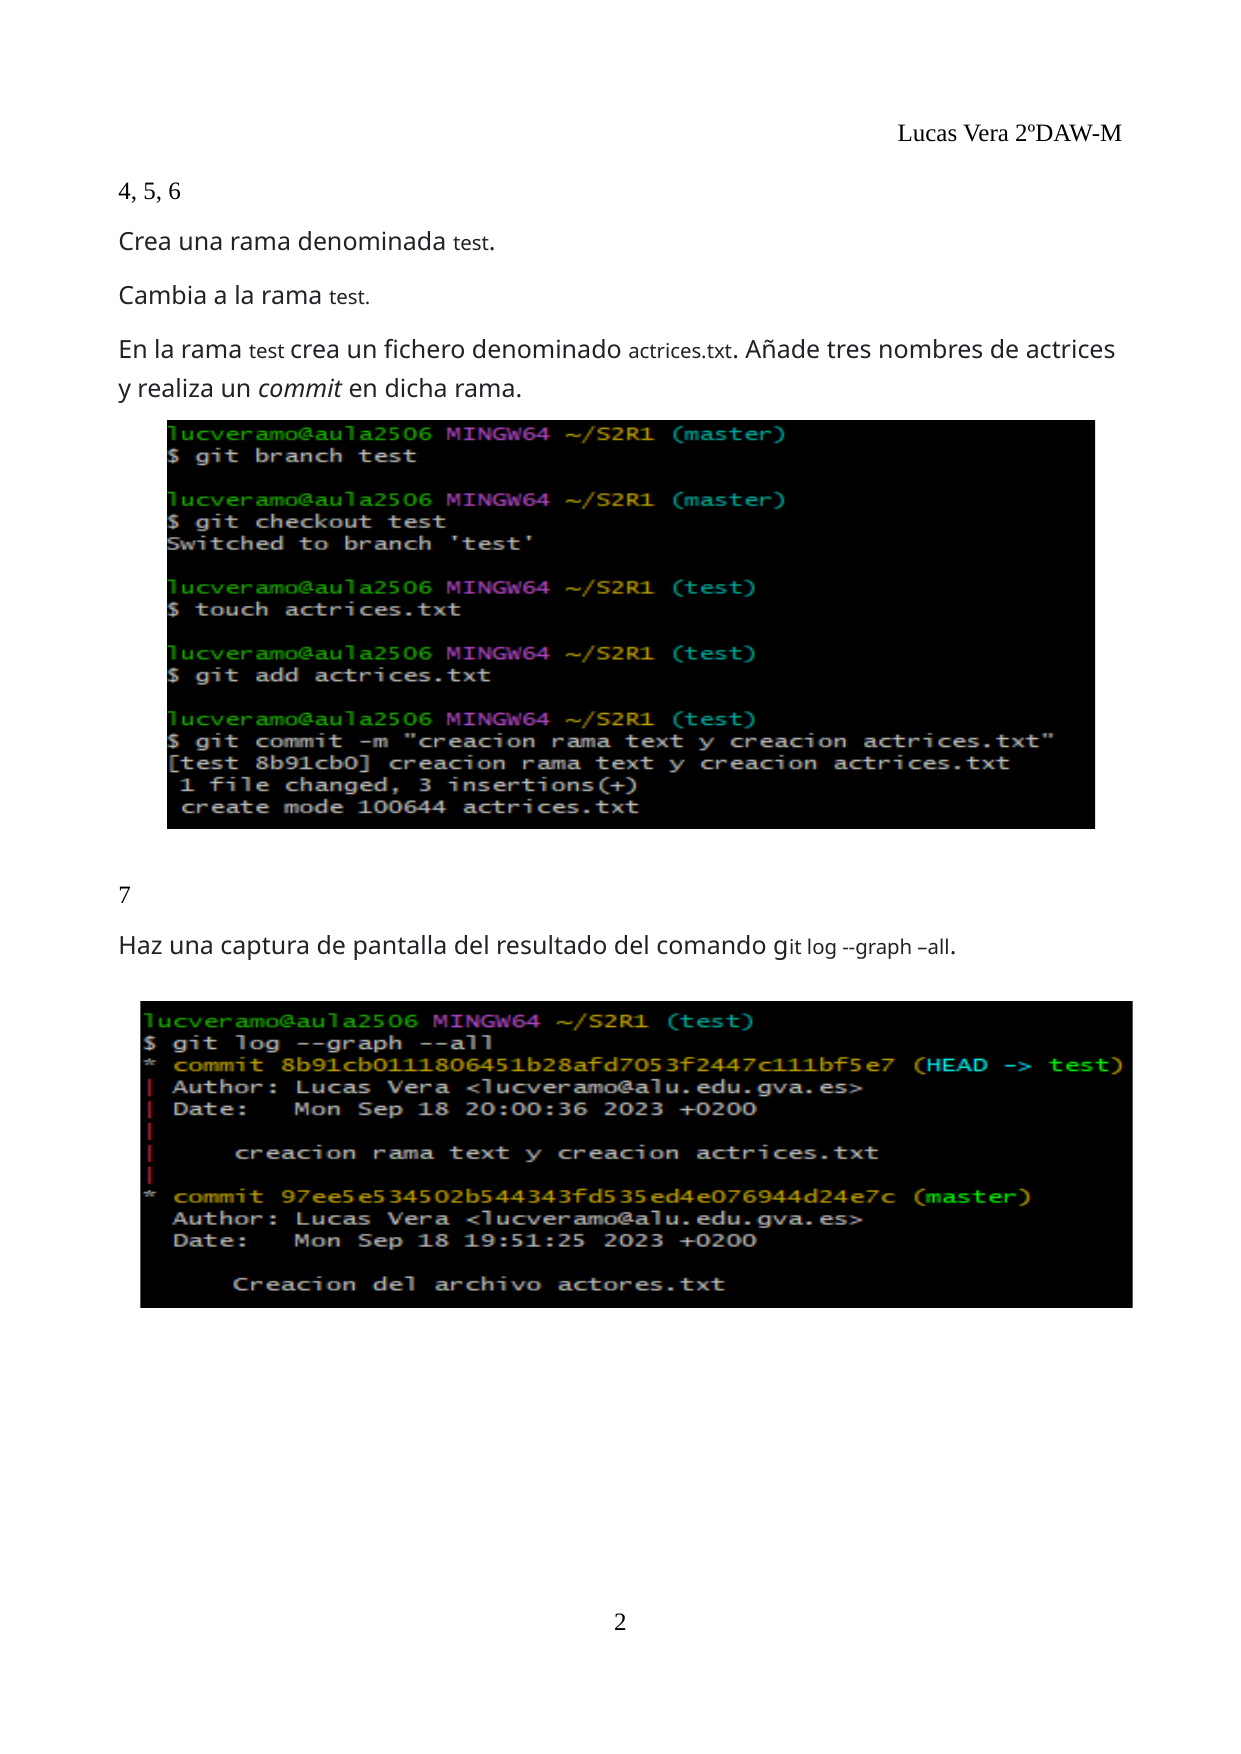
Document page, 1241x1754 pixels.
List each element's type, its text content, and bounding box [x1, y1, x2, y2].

picture [167, 420, 1096, 829]
picture [140, 1001, 1133, 1308]
text 4, 5, 6 [118, 176, 1122, 205]
text En la rama test crea un fichero denominado actrices.txt. Añade tres nombres de actrices y realiza un commit en dicha rama. [118, 331, 1122, 405]
text 7 [118, 880, 1122, 909]
text Cambia a la rama test. [118, 278, 1122, 312]
text Haz una captura de pantalla del resultado del comando git log --graph –all. [118, 928, 1122, 962]
text Crea una rama denominada test. [118, 224, 1122, 258]
